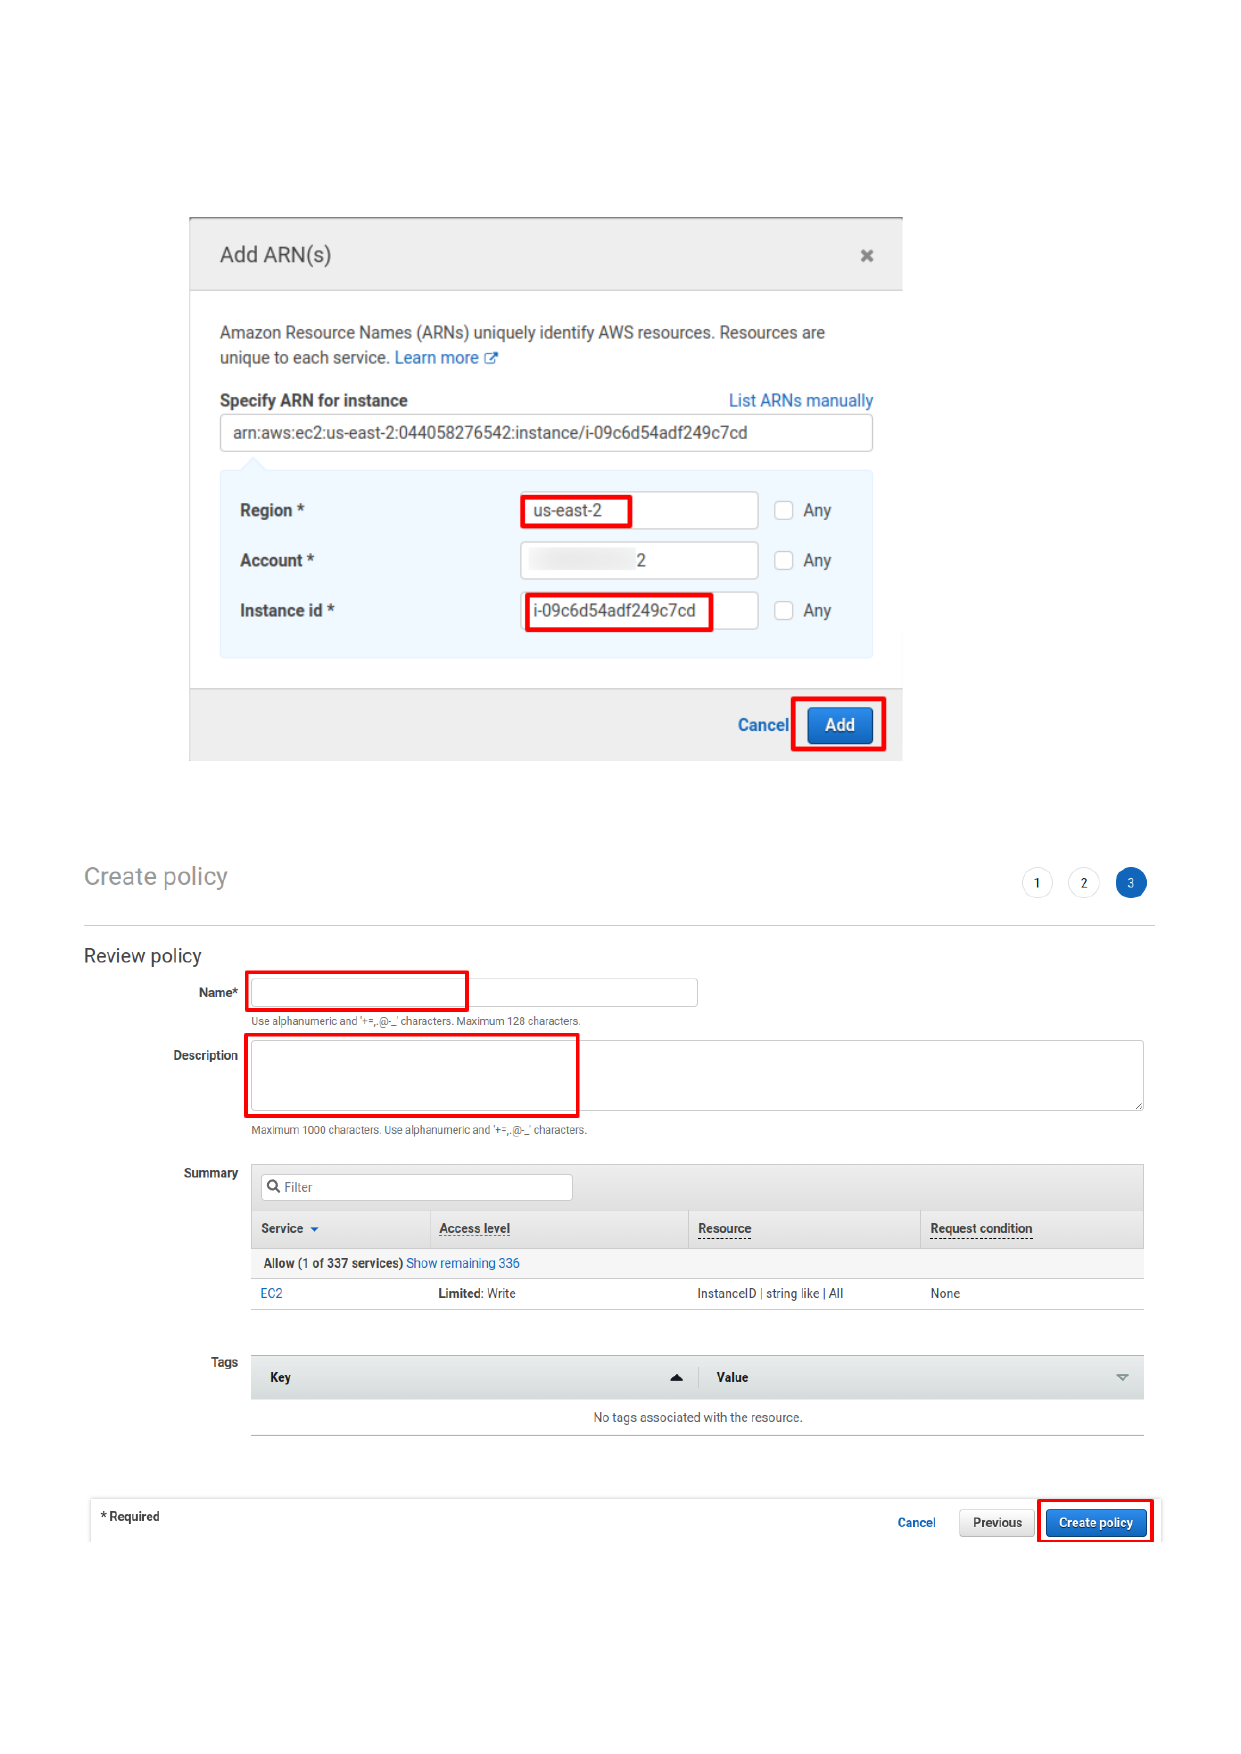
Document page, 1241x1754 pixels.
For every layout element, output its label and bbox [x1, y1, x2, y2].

picture [189, 217, 903, 761]
picture [75, 863, 1166, 1542]
